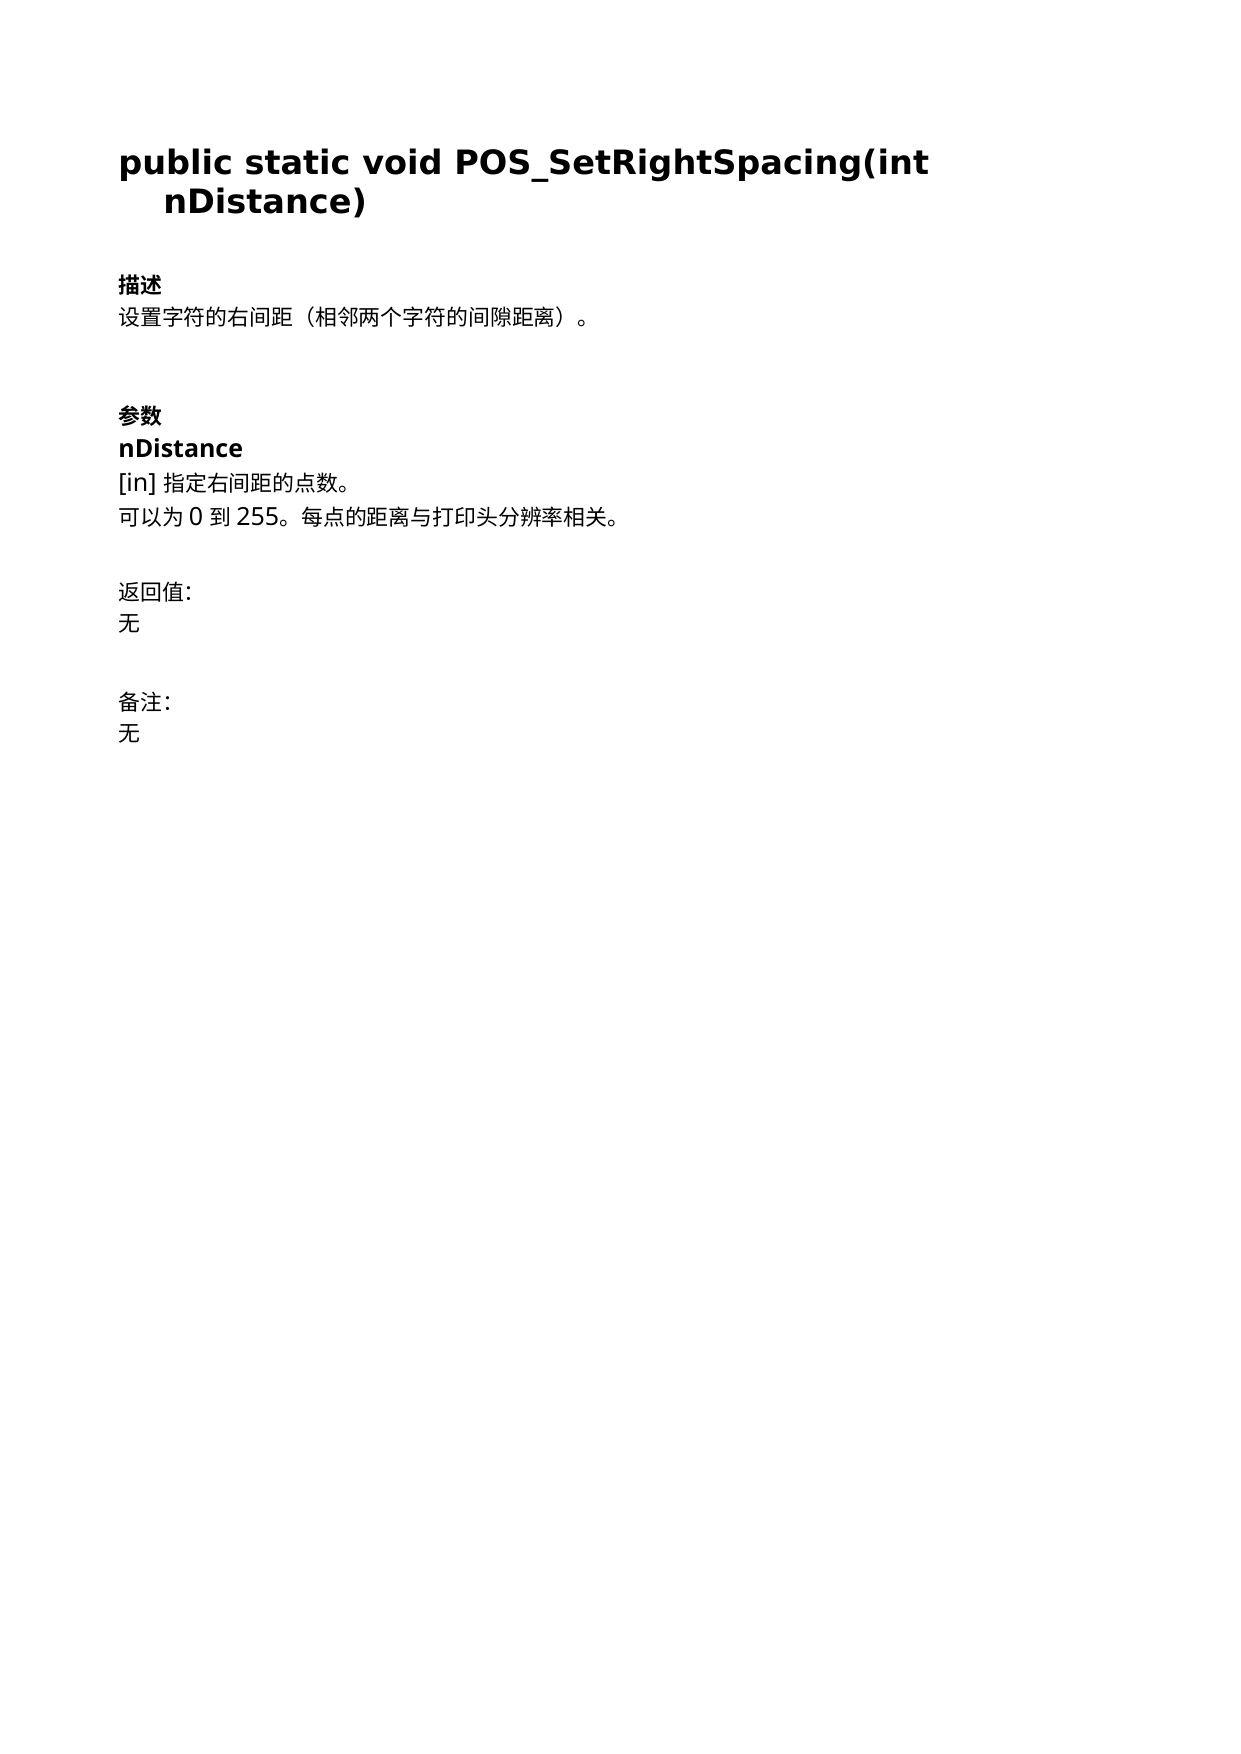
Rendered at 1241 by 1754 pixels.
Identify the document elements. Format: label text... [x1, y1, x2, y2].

text 返回值： 无 [118, 575, 1122, 638]
subtitle public static void POS_SetRightSpacing(int nDistance) [118, 143, 1122, 221]
text 备注： 无 [118, 651, 1122, 748]
text 描述 设置字符的右间距（相邻两个字符的间隙距离）。 参数 nDistance [in] 指定右间距的点数。 可以为 0 到 255。每点的距离与打印头分辨率相关。 [118, 234, 1122, 562]
